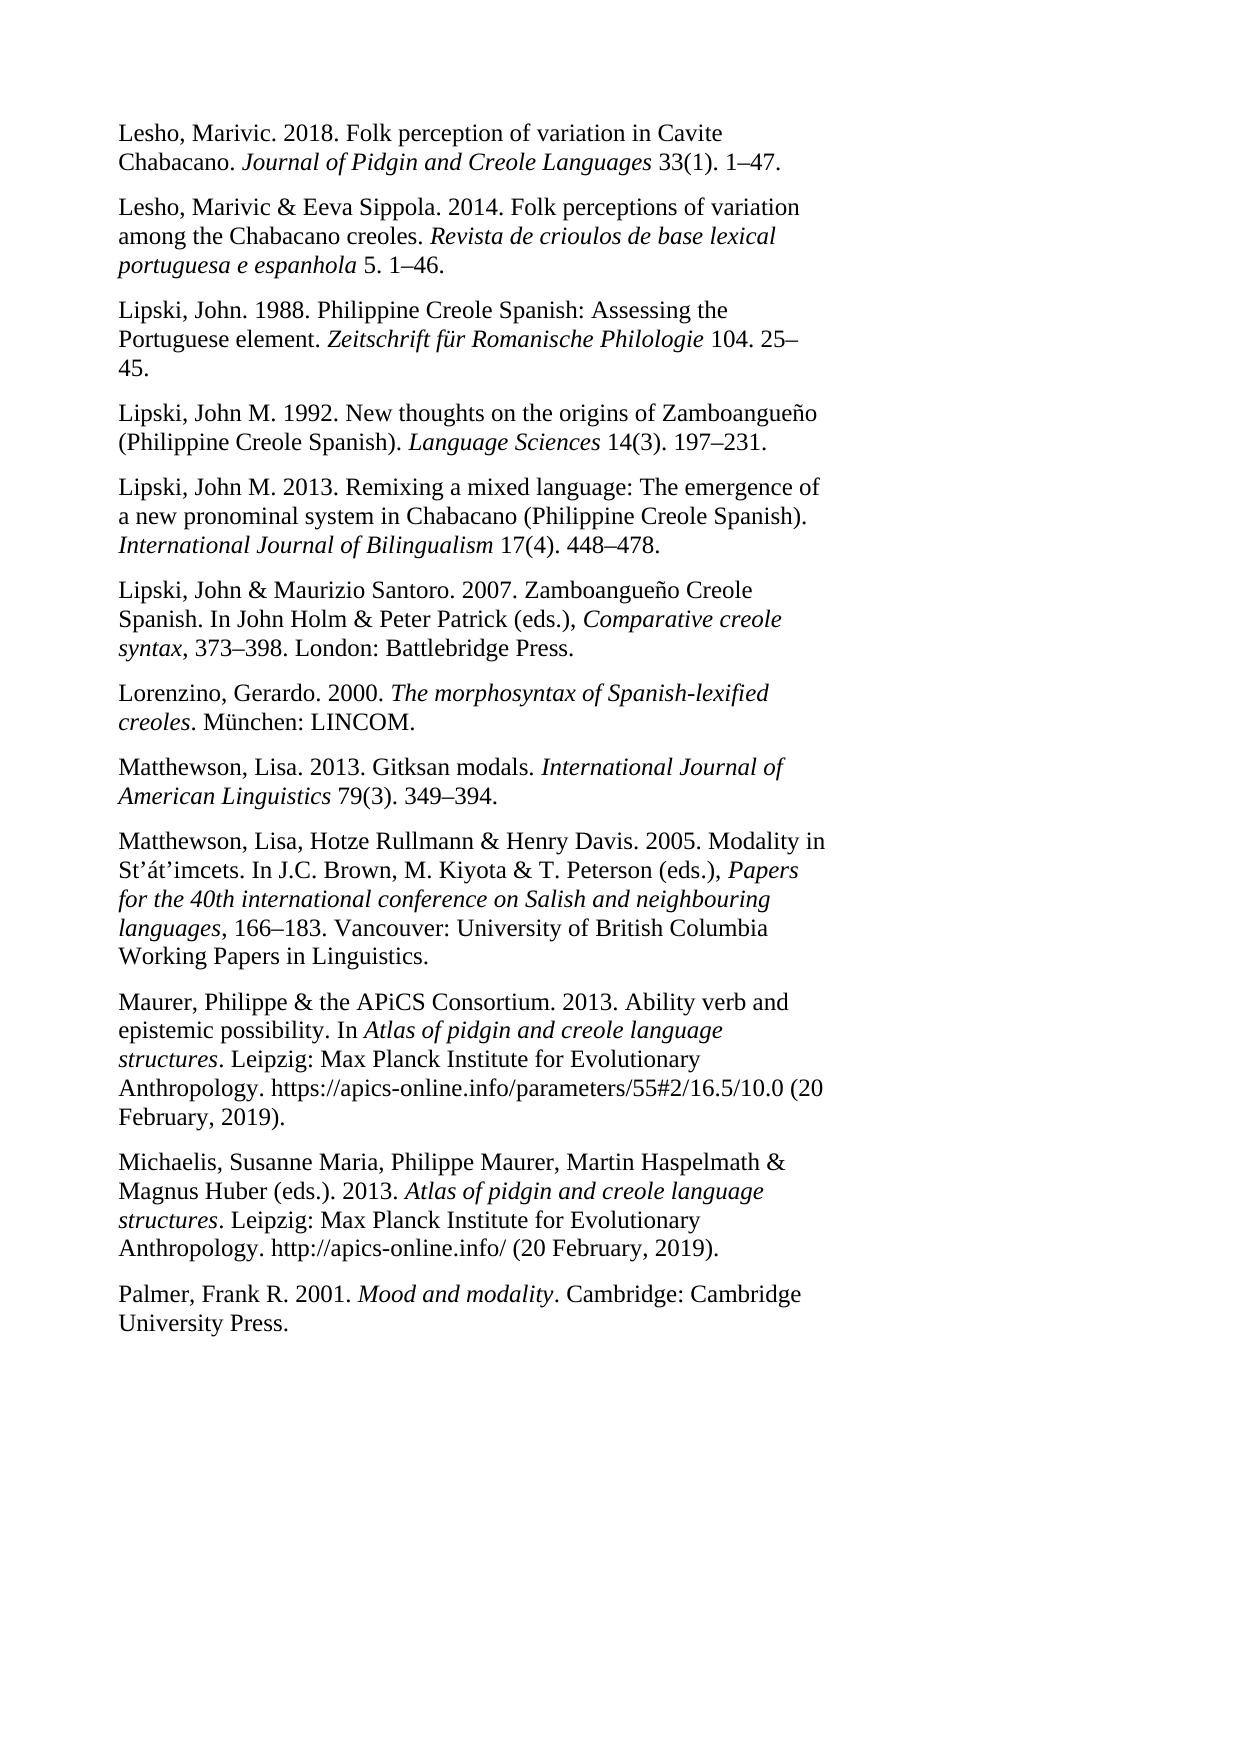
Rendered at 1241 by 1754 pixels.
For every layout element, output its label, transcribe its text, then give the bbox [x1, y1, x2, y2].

text Lesho, Marivic. 2018. Folk perception of variation in Cavite Chabacano. Journal of Pidgin and Creole Languages 33(1). 1–47. [118, 118, 827, 176]
text Matthewson, Lisa. 2013. Gitksan modals. International Journal of American Linguistics 79(3). 349–394. [118, 752, 827, 810]
text Palmer, Frank R. 2001. Mood and modality. Cambridge: Cambridge University Press. [118, 1279, 827, 1336]
text Lorenzino, Gerardo. 2000. The morphosyntax of Spanish-lexified creoles. München: LINCOM. [118, 678, 827, 736]
text Lipski, John M. 2013. Remixing a mixed language: The emergence of a new pronominal system in Chabacano (Philippine Creole Spanish). International Journal of Bilingualism 17(4). 448–478. [118, 472, 827, 558]
text Michaelis, Susanne Maria, Philippe Maurer, Martin Haspelmath & Magnus Huber (eds.). 2013. Atlas of pidgin and creole language structures. Leipzig: Max Planck Institute for Evolutionary Anthropology. http://apics-online.info/ (20 February, 2019). [118, 1147, 827, 1262]
text Lipski, John & Maurizio Santoro. 2007. Zamboangueño Creole Spanish. In John Holm & Peter Patrick (eds.), Comparative creole syntax, 373–398. London: Battlebridge Press. [118, 575, 827, 661]
text Lipski, John M. 1992. New thoughts on the origins of Zamboangueño (Philippine Creole Spanish). Language Sciences 14(3). 197–231. [118, 398, 827, 456]
text Lesho, Marivic & Eeva Sippola. 2014. Folk perceptions of variation among the Chabacano creoles. Revista de crioulos de base lexical portuguesa e espanhola 5. 1–46. [118, 192, 827, 278]
text Matthewson, Lisa, Hotze Rullmann & Henry Davis. 2005. Modality in St’át’imcets. In J.C. Brown, M. Kiyota & T. Peterson (eds.), Papers for the 40th international conference on Salish and neighbouring languages, 166–183. Vancouver: University of British Columbia Working Papers in Linguistics. [118, 826, 827, 970]
text Lipski, John. 1988. Philippine Creole Spanish: Assessing the Portuguese element. Zeitschrift für Romanische Philologie 104. 25–45. [118, 295, 827, 381]
text Maurer, Philippe & the APiCS Consortium. 2013. Ability verb and epistemic possibility. In Atlas of pidgin and creole language structures. Leipzig: Max Planck Institute for Evolutionary Anthropology. https://apics-online.info/parameters/55#2/16.5/10.0 (20 February, 2019). [118, 987, 827, 1131]
